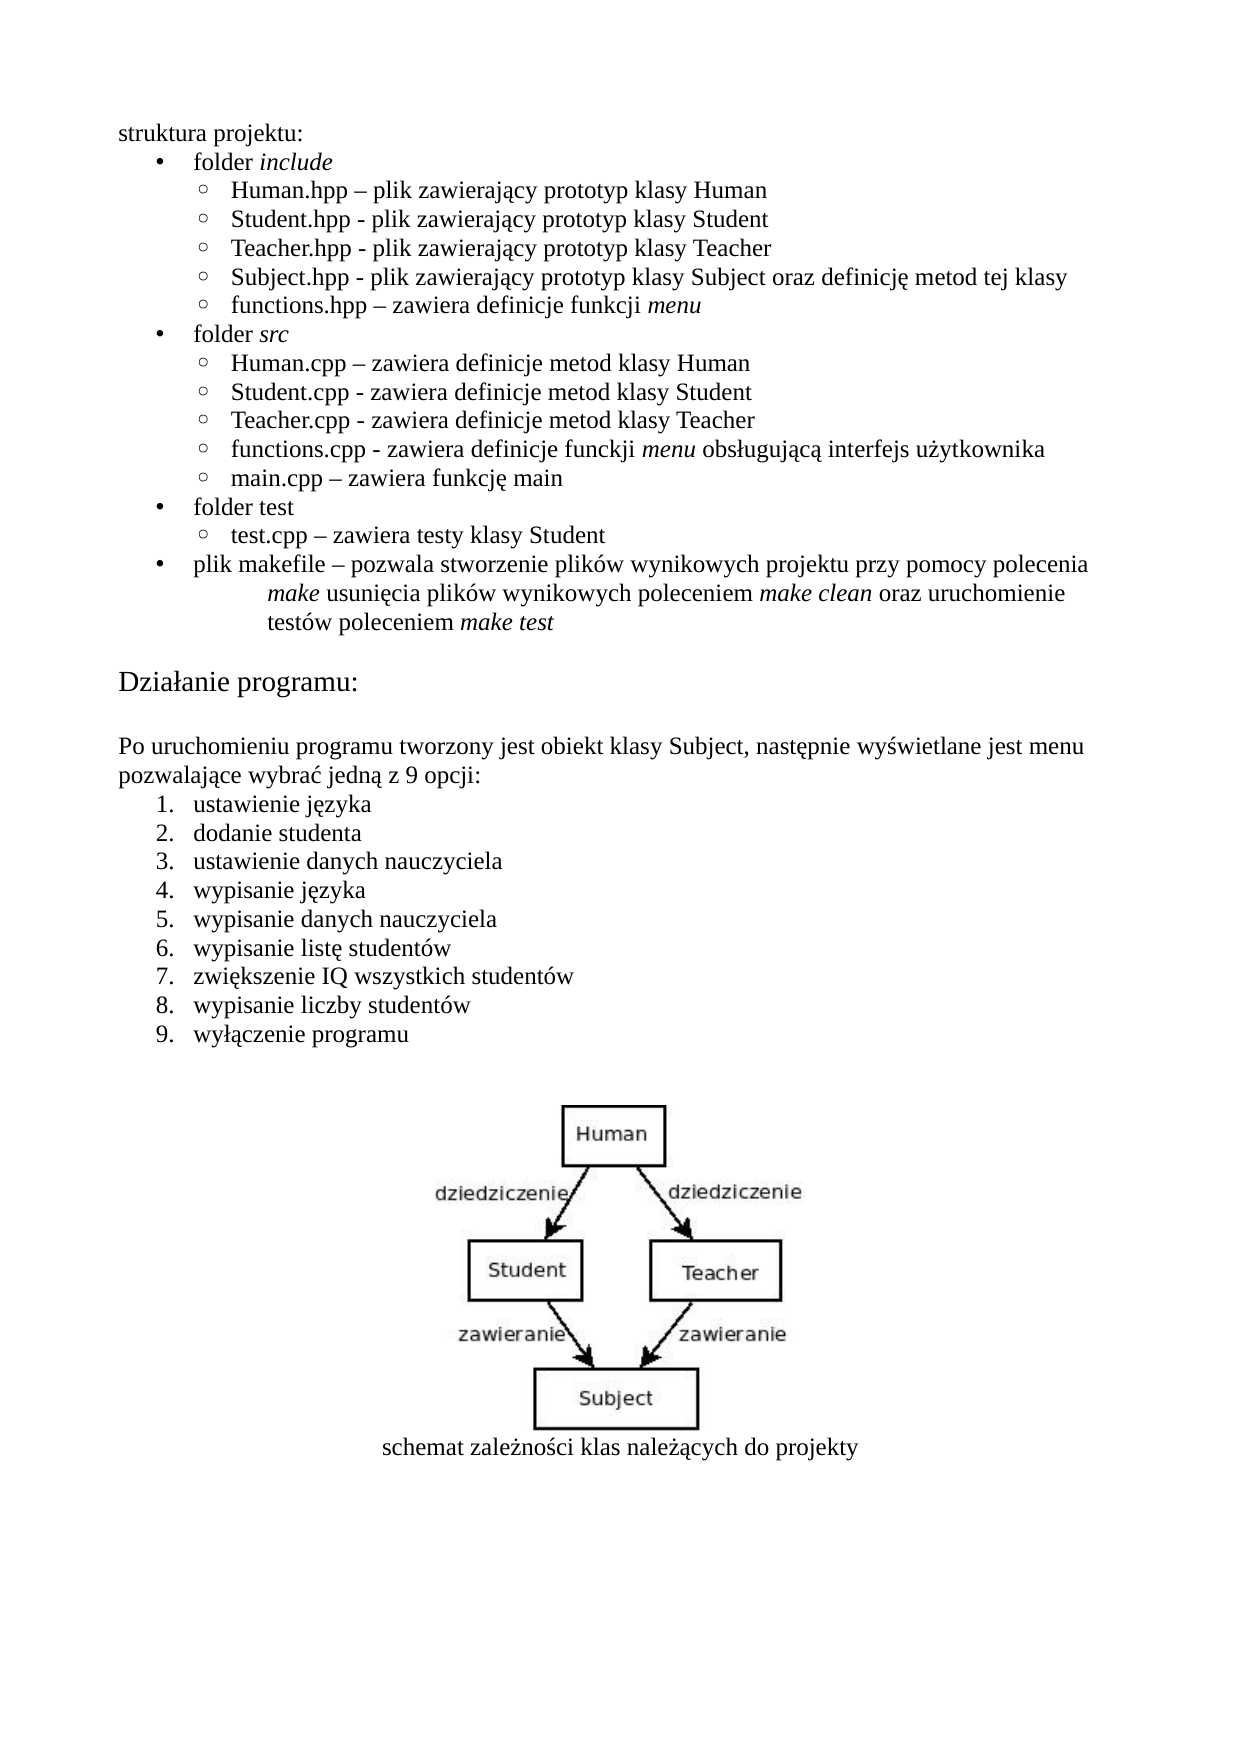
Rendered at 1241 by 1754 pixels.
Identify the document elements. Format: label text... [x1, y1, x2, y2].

list dodanie studenta [156, 818, 1122, 846]
list ustawienie danych nauczyciela [156, 846, 1122, 875]
list Student.hpp - plik zawierający prototyp klasy Student [193, 204, 1122, 233]
text struktura projektu: [118, 118, 1122, 147]
list Human.hpp – plik zawierający prototyp klasy Human [193, 176, 1122, 204]
list wyłączenie programu [156, 1019, 1122, 1048]
list zwiększenie IQ wszystkich studentów [156, 961, 1122, 990]
list test.cpp – zawiera testy klasy Student [193, 521, 1122, 549]
list folder src [156, 319, 1122, 348]
list wypisanie liczby studentów [156, 990, 1122, 1019]
list folder test [156, 492, 1122, 521]
list functions.cpp - zawiera definicje funckji menu obsługującą interfejs użytkownika [193, 434, 1122, 463]
list folder include [156, 147, 1122, 176]
list wypisanie danych nauczyciela [156, 904, 1122, 933]
text schemat zależności klas należących do projekty [118, 1105, 1122, 1461]
list Teacher.hpp - plik zawierający prototyp klasy Teacher [193, 233, 1122, 262]
list wypisanie języka [156, 875, 1122, 904]
list functions.hpp – zawiera definicje funkcji menu [193, 291, 1122, 319]
list Subject.hpp - plik zawierający prototyp klasy Subject oraz definicję metod tej klasy [193, 262, 1122, 291]
list main.cpp – zawiera funkcję main [193, 463, 1122, 492]
list Human.cpp – zawiera definicje metod klasy Human [193, 348, 1122, 377]
list ustawienie języka [156, 789, 1122, 818]
text Działanie programu: [118, 664, 1122, 698]
picture [435, 1105, 806, 1432]
list plik makefile – pozwala stworzenie plików wynikowych projektu przy pomocy polecenia make usunięcia plików wynikowych poleceniem make clean oraz uruchomienie testów poleceniem make test [156, 549, 1122, 636]
list Student.cpp - zawiera definicje metod klasy Student [193, 377, 1122, 406]
text Po uruchomieniu programu tworzony jest obiekt klasy Subject, następnie wyświetlane jest menu pozwalające wybrać jedną z 9 opcji: [118, 731, 1122, 789]
list wypisanie listę studentów [156, 933, 1122, 961]
list Teacher.cpp - zawiera definicje metod klasy Teacher [193, 406, 1122, 434]
